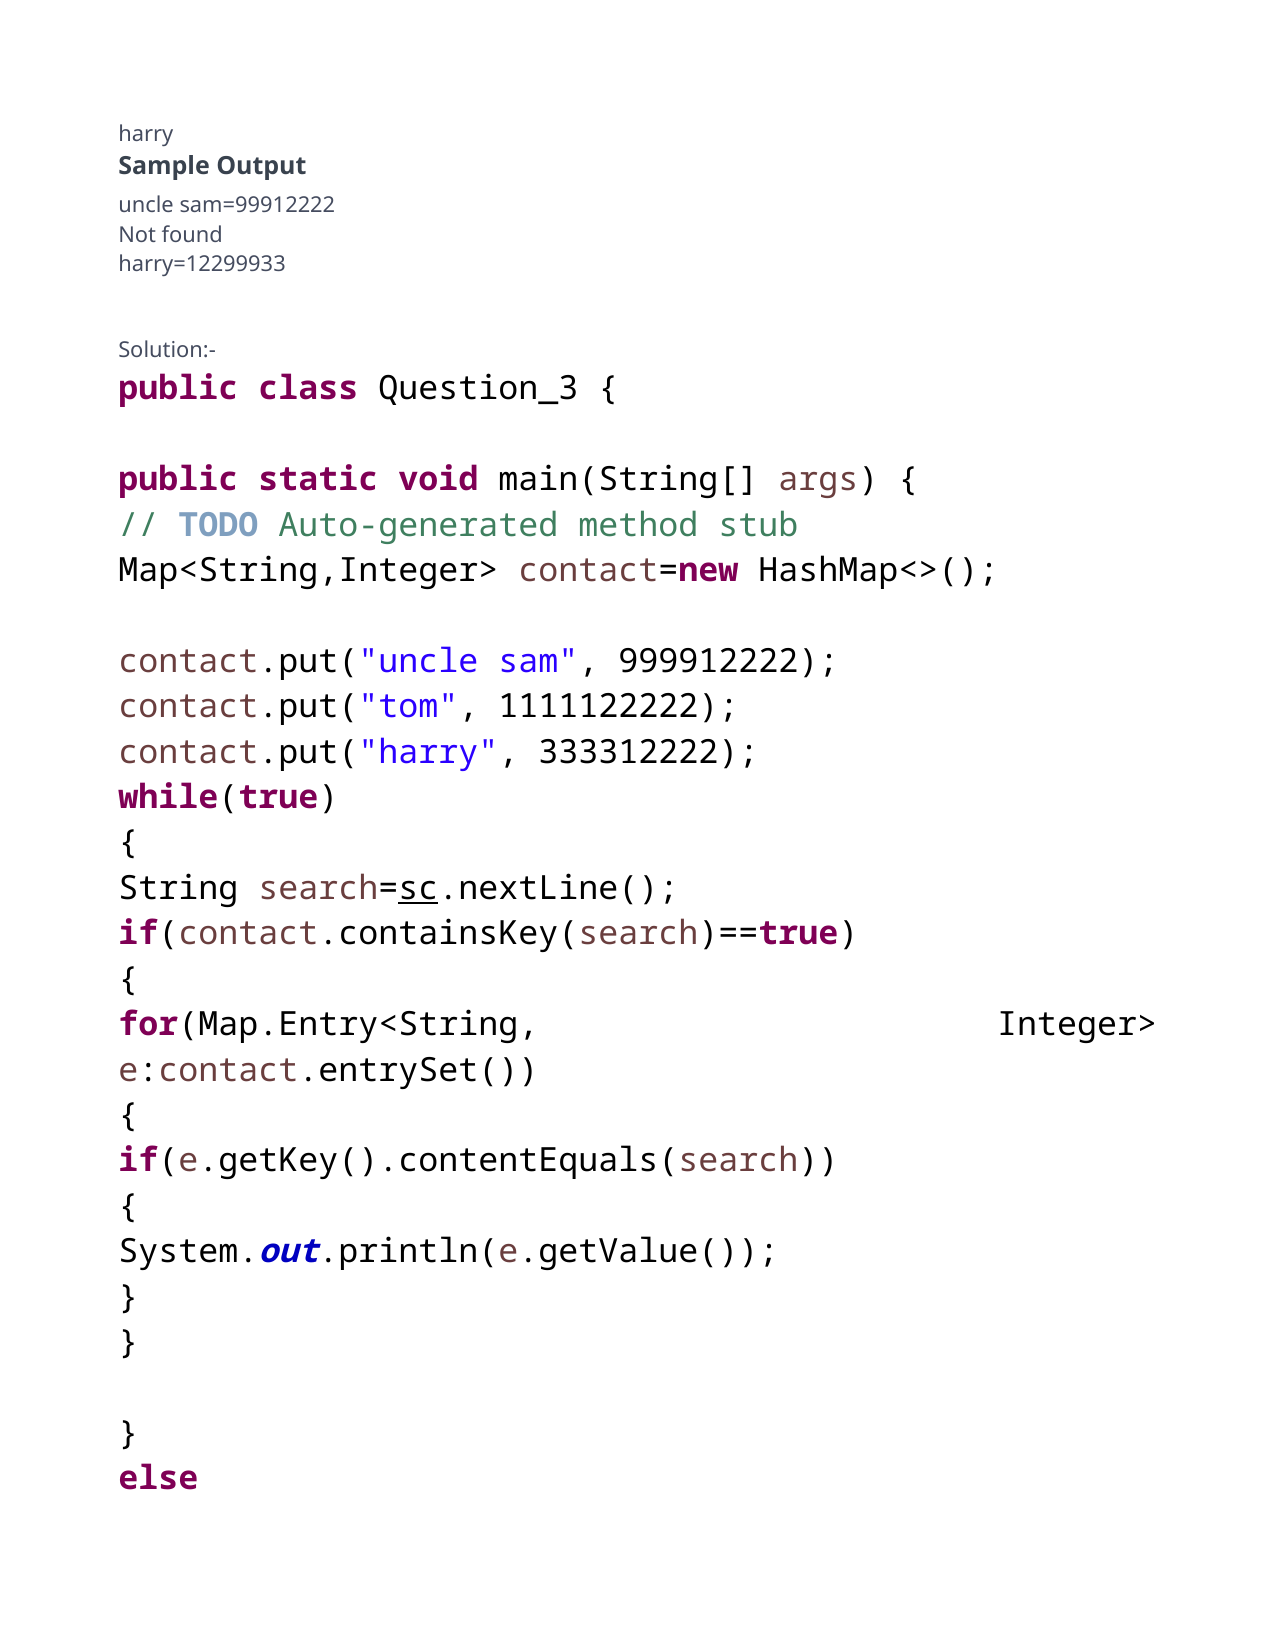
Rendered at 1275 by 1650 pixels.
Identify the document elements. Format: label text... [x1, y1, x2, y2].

text contact.put("tom", 1111122222); [118, 682, 1157, 727]
text uncle sam=99912222 [118, 189, 1157, 218]
text String search=sc.nextLine(); [118, 864, 1157, 909]
text harry=12299933 [118, 248, 1157, 278]
text contact.put("uncle sam", 999912222); [118, 637, 1157, 682]
text Not found [118, 218, 1157, 248]
text { [118, 1091, 1157, 1136]
text { [118, 818, 1157, 864]
text } [118, 1409, 1157, 1454]
text public static void main(String[] args) { [118, 455, 1157, 500]
text } [118, 1318, 1157, 1363]
text contact.put("harry", 333312222); [118, 727, 1157, 773]
text Solution:- [118, 334, 1157, 364]
text if(e.getKey().contentEquals(search)) [118, 1136, 1157, 1182]
text else [118, 1454, 1157, 1499]
text public class Question_3 { [118, 364, 1157, 409]
text Sample Output [118, 148, 1157, 182]
text if(contact.containsKey(search)==true) [118, 909, 1157, 954]
text while(true) [118, 773, 1157, 818]
text { [118, 1182, 1157, 1227]
text Map<String,Integer> contact=new HashMap<>(); [118, 546, 1157, 591]
text // TODO Auto-generated method stub [118, 500, 1157, 546]
text { [118, 954, 1157, 1000]
text System.out.println(e.getValue()); [118, 1227, 1157, 1272]
text } [118, 1272, 1157, 1318]
text for(Map.Entry<String, Integer> e:contact.entrySet()) [118, 1000, 1157, 1091]
text harry [118, 118, 1157, 148]
